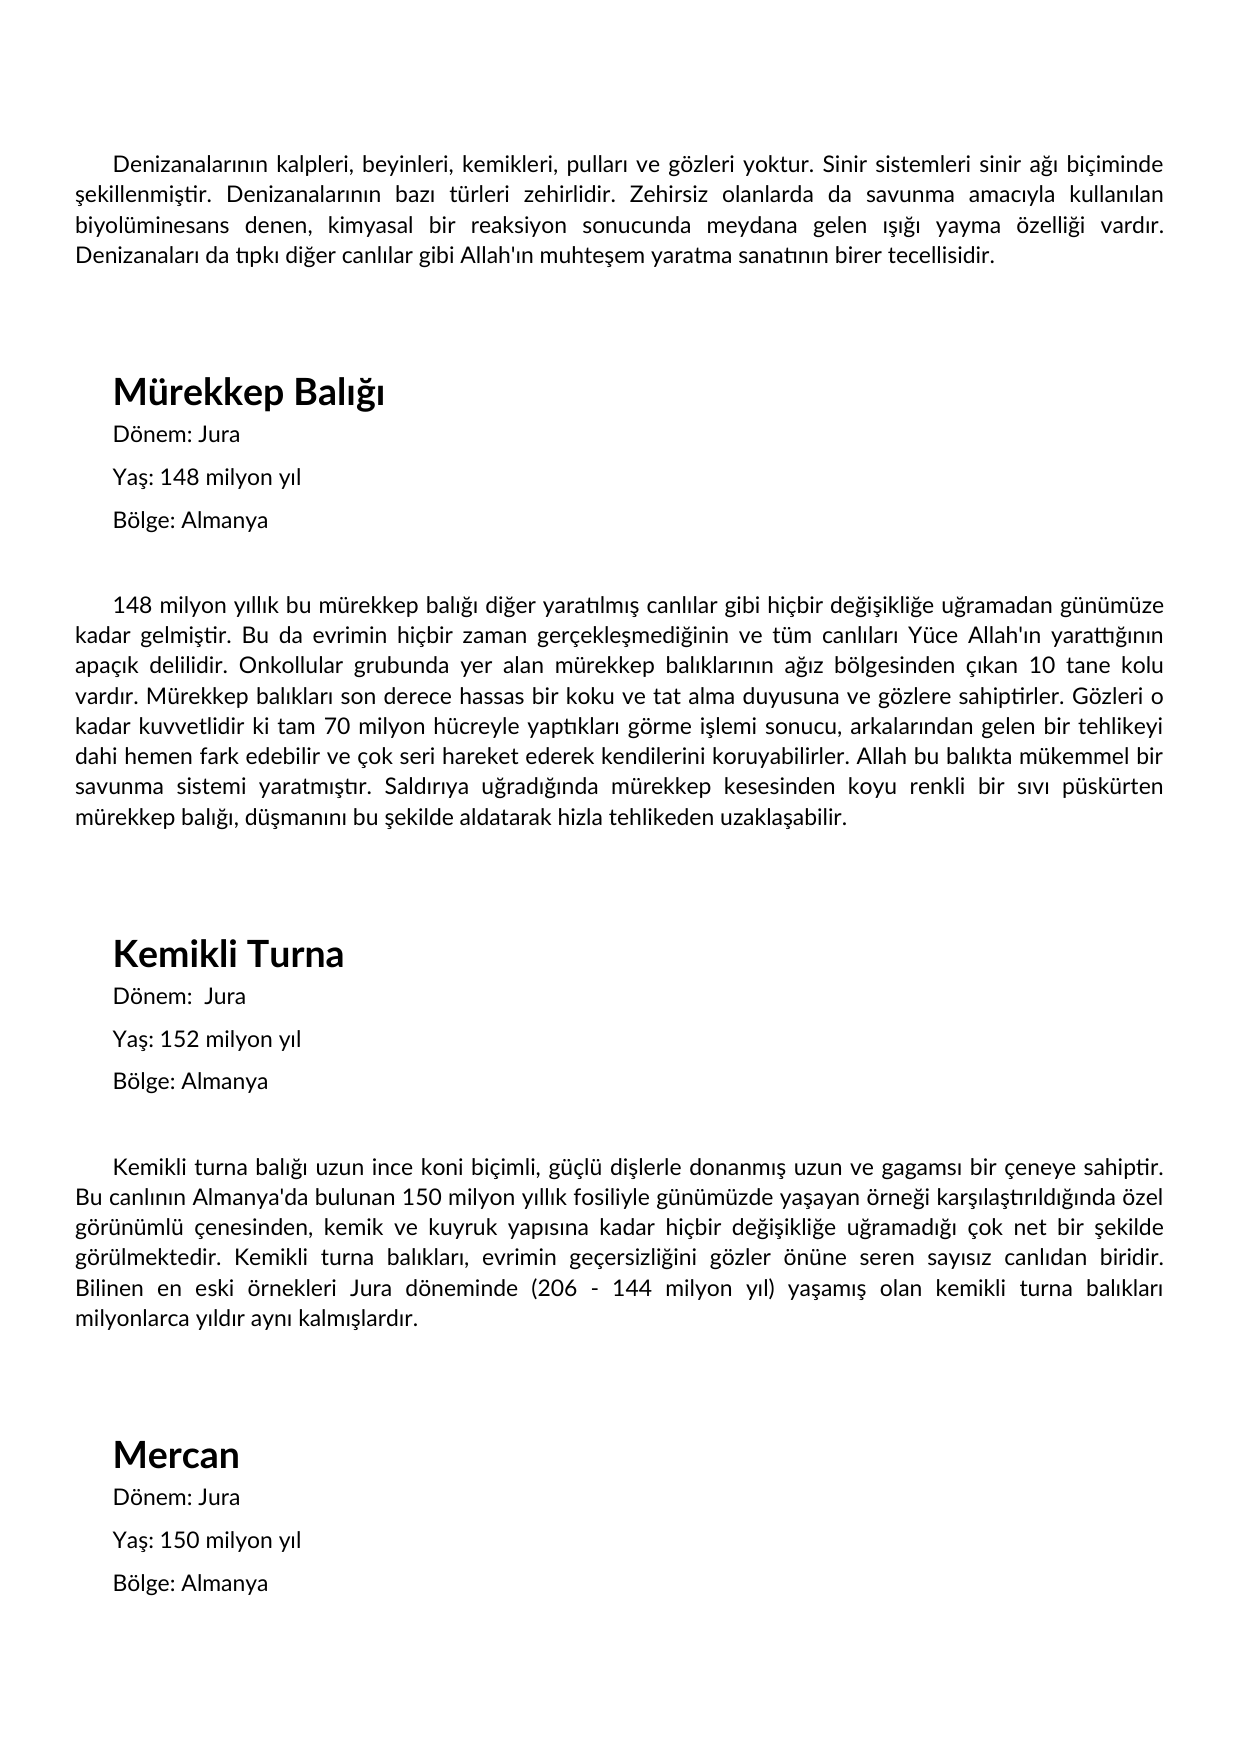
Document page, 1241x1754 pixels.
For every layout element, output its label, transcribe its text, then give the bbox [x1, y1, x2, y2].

subtitle Mürekkep Balığı [112, 369, 1165, 414]
text Bölge: Almanya [75, 1067, 1165, 1094]
text Yaş: 150 milyon yıl [75, 1526, 1165, 1553]
subtitle Kemikli Turna [112, 930, 1165, 975]
text Kemikli turna balığı uzun ince koni biçimli, güçlü dişlerle donanmış uzun ve gagamsı bir çeneye sahiptir. Bu canlının Almanya'da bulunan 150 milyon yıllık fosiliyle günümüzde yaşayan örneği karşılaştırıldığında özel görünümlü çenesinden, kemik ve kuyruk yapısına kadar hiçbir değişikliğe uğramadığı çok net bir şekilde görülmektedir. Kemikli turna balıkları, evrimin geçersizliğini gözler önüne seren sayısız canlıdan biridir. Bilinen en eski örnekleri Jura döneminde (206 - 144 milyon yıl) yaşamış olan kemikli turna balıkları milyonlarca yıldır aynı kalmışlardır. [75, 1152, 1165, 1331]
subtitle Mercan [112, 1432, 1165, 1477]
text Yaş: 152 milyon yıl [75, 1024, 1165, 1052]
text Bölge: Almanya [75, 505, 1165, 533]
text Denizanalarının kalpleri, beyinleri, kemikleri, pulları ve gözleri yoktur. Sinir sistemleri sinir ağı biçiminde şekillenmiştir. Denizanalarının bazı türleri zehirlidir. Zehirsiz olanlarda da savunma amacıyla kullanılan biyolüminesans denen, kimyasal bir reaksiyon sonucunda meydana gelen ışığı yayma özelliği vardır. Denizanaları da tıpkı diğer canlılar gibi Allah'ın muhteşem yaratma sanatının birer tecellisidir. [75, 150, 1165, 268]
text Bölge: Almanya [75, 1568, 1165, 1596]
text Dönem: Jura [75, 982, 1165, 1009]
text Dönem: Jura [75, 1483, 1165, 1510]
text Dönem: Jura [75, 420, 1165, 447]
text 148 milyon yıllık bu mürekkep balığı diğer yaratılmış canlılar gibi hiçbir değişikliğe uğramadan günümüze kadar gelmiştir. Bu da evrimin hiçbir zaman gerçekleşmediğinin ve tüm canlıları Yüce Allah'ın yarattığının apaçık delilidir. Onkollular grubunda yer alan mürekkep balıklarının ağız bölgesinden çıkan 10 tane kolu vardır. Mürekkep balıkları son derece hassas bir koku ve tat alma duyusuna ve gözlere sahiptirler. Gözleri o kadar kuvvetlidir ki tam 70 milyon hücreyle yaptıkları görme işlemi sonucu, arkalarından gelen bir tehlikeyi dahi hemen fark edebilir ve çok seri hareket ederek kendilerini koruyabilirler. Allah bu balıkta mükemmel bir savunma sistemi yaratmıştır. Saldırıya uğradığında mürekkep kesesinden koyu renkli bir sıvı püskürten mürekkep balığı, düşmanını bu şekilde aldatarak hizla tehlikeden uzaklaşabilir. [75, 591, 1165, 830]
text Yaş: 148 milyon yıl [75, 463, 1165, 490]
